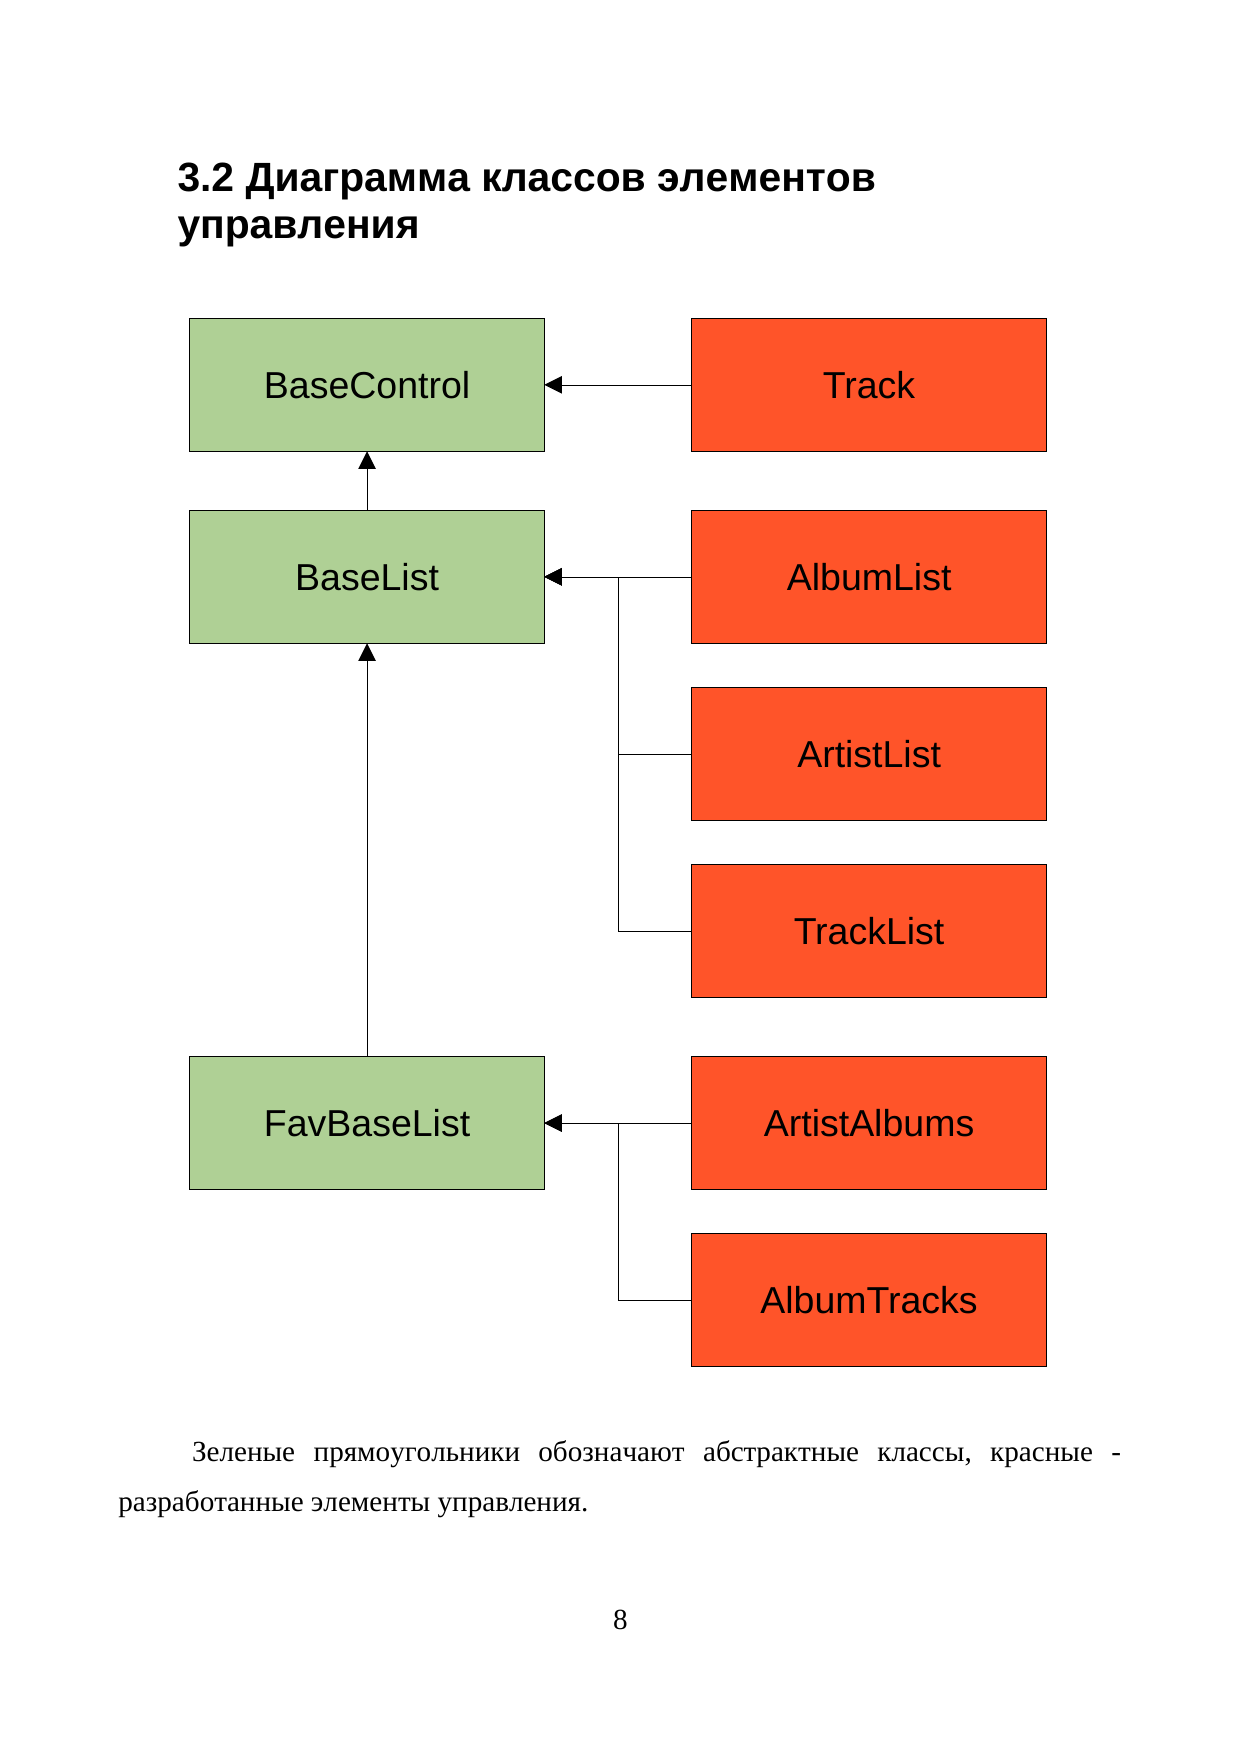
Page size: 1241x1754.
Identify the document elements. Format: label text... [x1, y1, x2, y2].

text Зеленые прямоугольники обозначают абстрактные классы, красные - разработанные элементы управления. [118, 1434, 1122, 1518]
subtitle 3.2 Диаграмма классов элементов управления [177, 153, 1122, 247]
